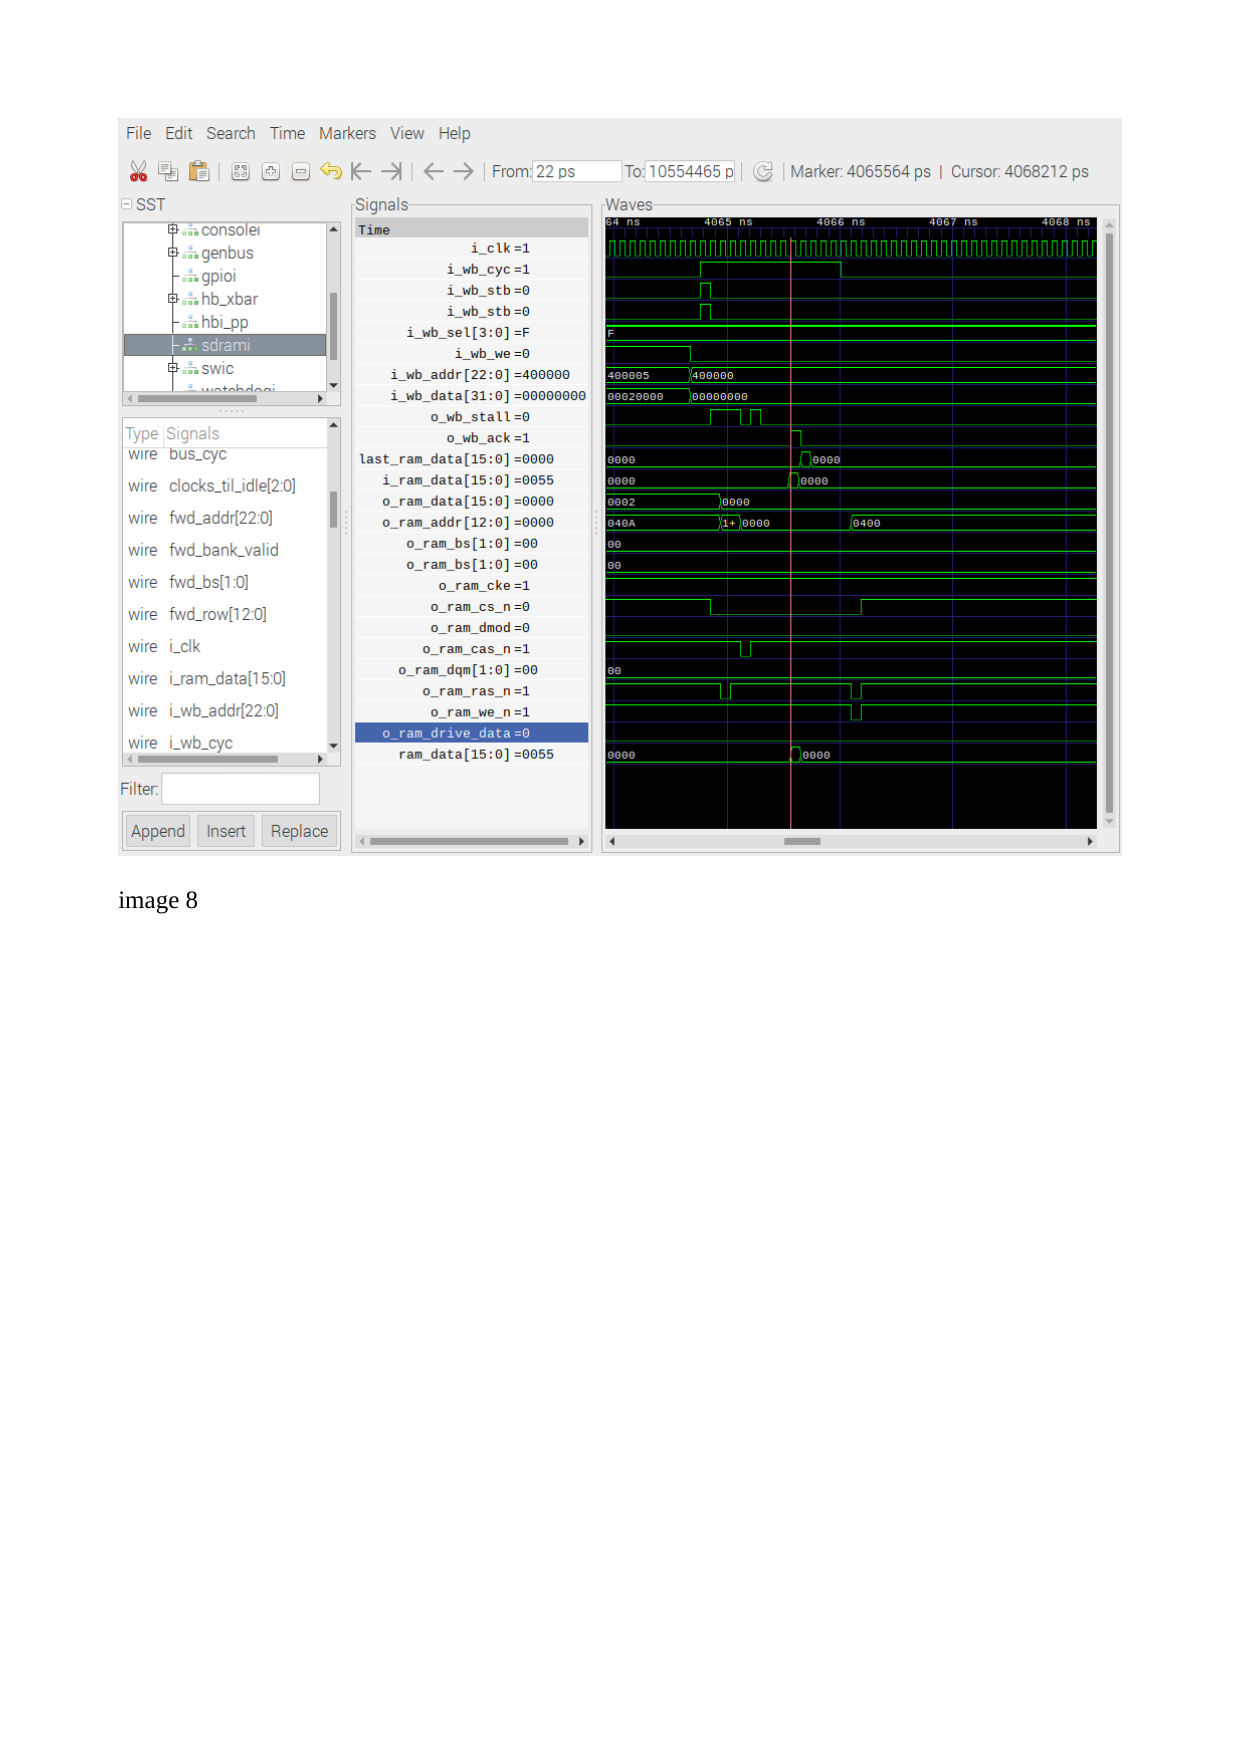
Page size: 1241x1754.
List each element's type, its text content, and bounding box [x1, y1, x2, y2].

picture [118, 118, 1123, 856]
text image 8 [118, 885, 1122, 913]
